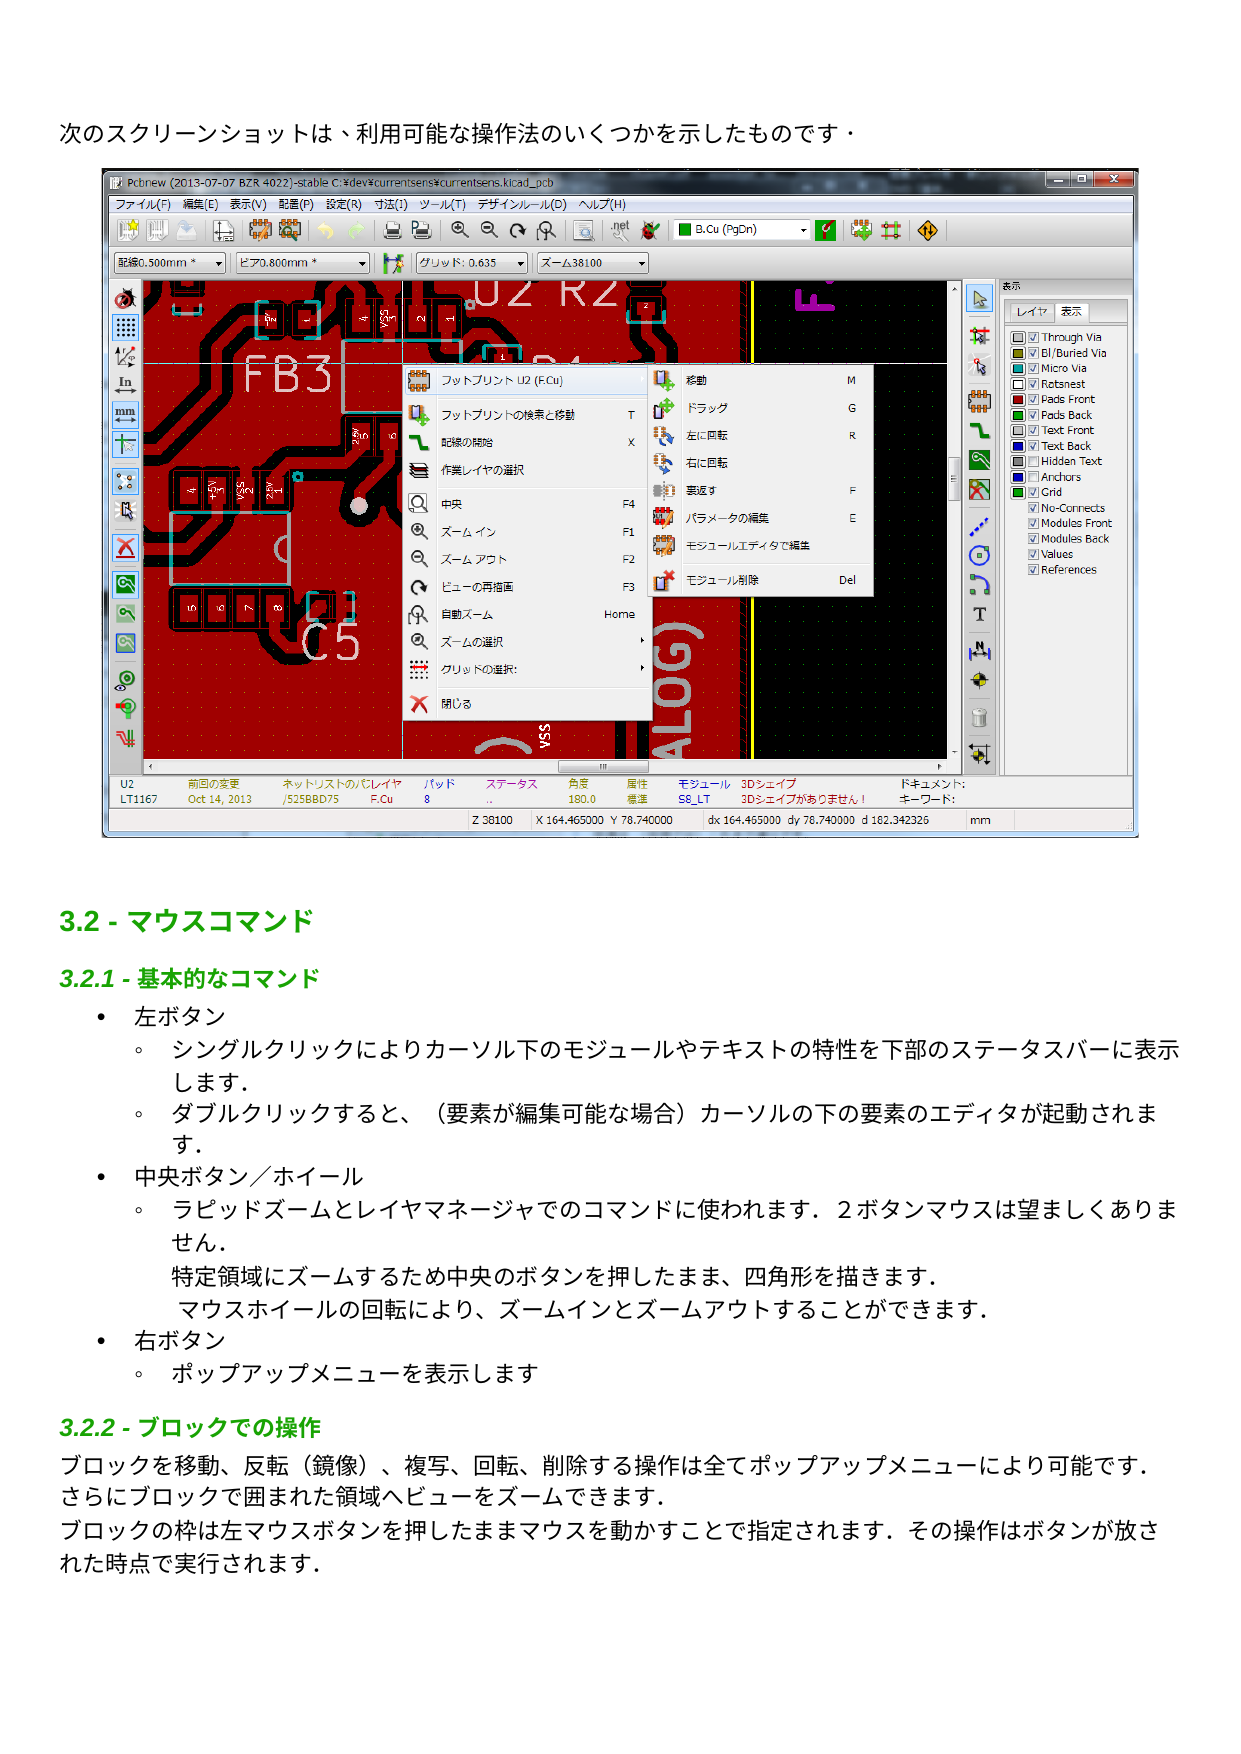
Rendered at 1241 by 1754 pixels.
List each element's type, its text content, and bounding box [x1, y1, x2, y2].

text ブロックを移動、反転（鏡像）、複写、回転、削除する操作は全てポップアップメニューにより可能です．さらにブロックで囲まれた領域へビューをズームできます． [59, 1450, 1181, 1512]
list ダブルクリックすると、（要素が編集可能な場合）カーソルの下の要素のエディタが起動されます． [134, 1098, 1181, 1161]
text 次のスクリーンショットは、利用可能な操作法のいくつかを示したものです． [59, 118, 1181, 149]
list 中央ボタン／ホイール [97, 1161, 1181, 1192]
subtitle マウスコマンド [59, 903, 1181, 940]
list 左ボタン [97, 1000, 1181, 1032]
text ブロックの枠は左マウスボタンを押したままマウスを動かすことで指定されます．その操作はボタンが放された時点で実行されます． [59, 1512, 1181, 1579]
list シングルクリックによりカーソル下のモジュールやテキストの特性を下部のステータスバーに表示します． [134, 1032, 1181, 1098]
list 右ボタン [97, 1325, 1181, 1356]
subtitle ブロックでの操作 [59, 1412, 1181, 1443]
list ポップアップメニューを表示します [134, 1356, 1181, 1389]
subtitle 基本的なコマンド [59, 963, 1181, 994]
list ラピッドズームとレイヤマネージャでのコマンドに使われます．２ボタンマウスは望ましくありません． 特定領域にズームするため中央のボタンを押したまま、四角形を描きます． マウスホイールの回転により、ズームインとズームアウトすることができます． [134, 1192, 1181, 1325]
picture [101, 168, 1139, 838]
